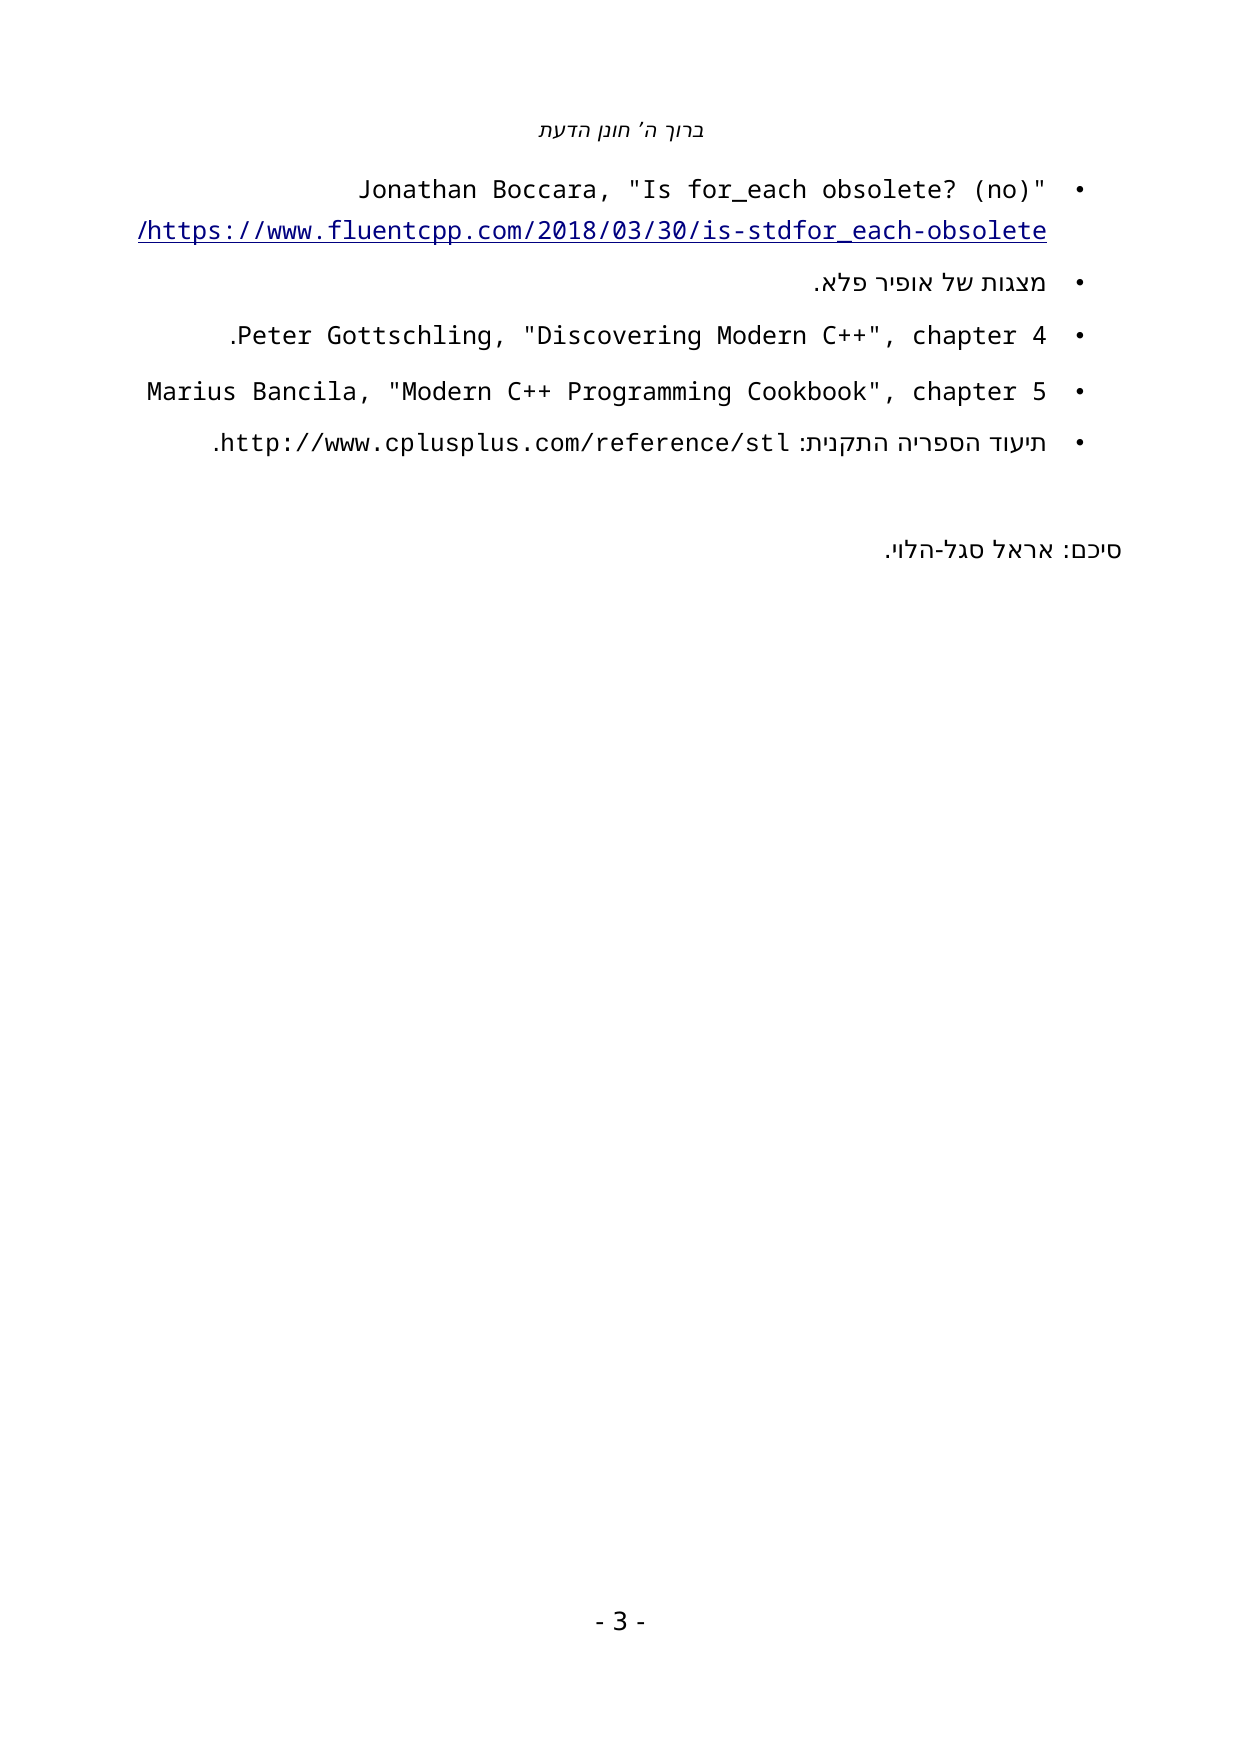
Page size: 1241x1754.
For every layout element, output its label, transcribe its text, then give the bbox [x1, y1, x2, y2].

list תיעוד הספריה התקנית: http://www.cplusplus.com/reference/stl. [118, 428, 1084, 459]
text סיכם: אראל סגל-הלוי. [118, 535, 1122, 564]
list Peter Gottschling, "Discovering Modern C++", chapter 4. [118, 318, 1084, 352]
list מצגות של אופיר פלא. [118, 268, 1084, 297]
list Jonathan Boccara, "Is for_each obsolete? (no)" https://www.fluentcpp.com/2018/03/30/is-stdfor_each-obsolete/ [118, 172, 1084, 247]
list Marius Bancila, "Modern C++ Programming Cookbook", chapter 5 [118, 373, 1084, 407]
